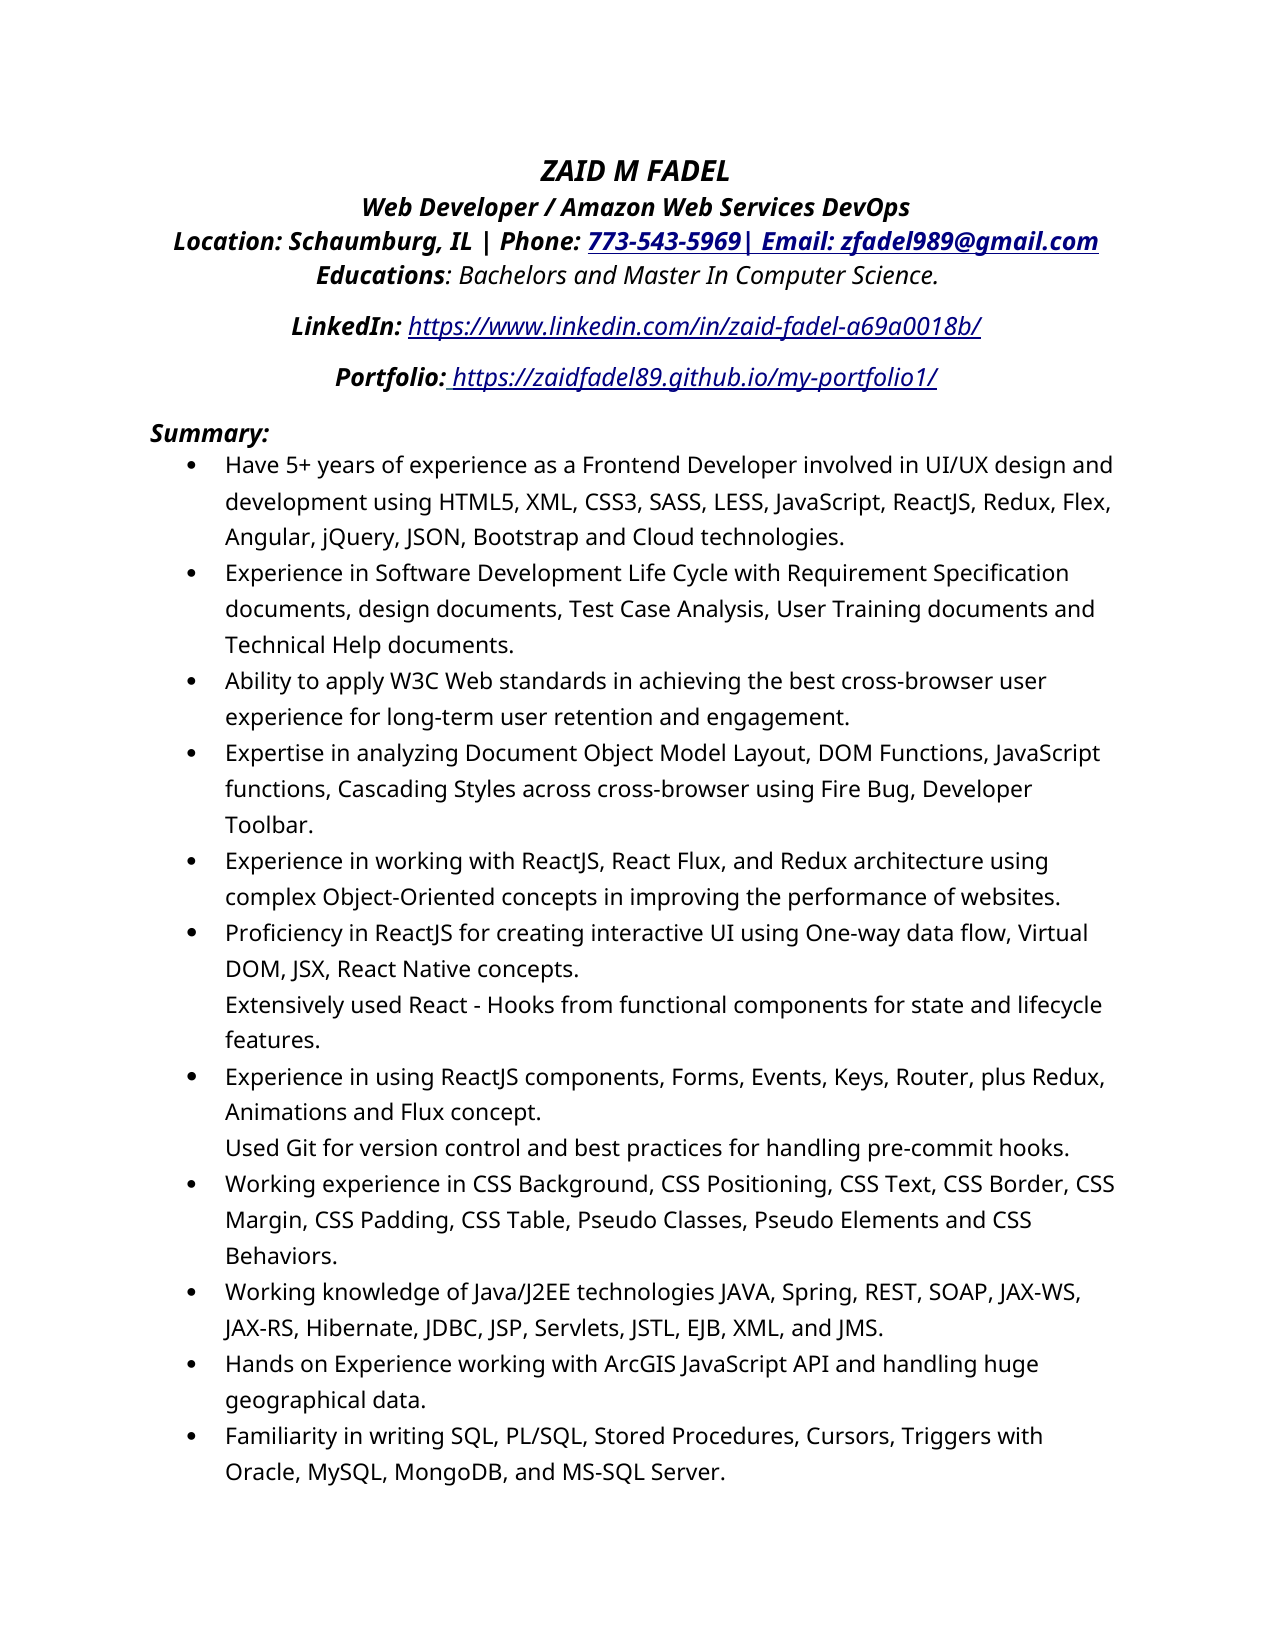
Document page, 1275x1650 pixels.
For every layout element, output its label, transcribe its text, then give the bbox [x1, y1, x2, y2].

list Have 5+ years of experience as a Frontend Developer involved in UI/UX design and development using HTML5, XML, CSS3, SASS, LESS, JavaScript, ReactJS, Redux, Flex, Angular, jQuery, JSON, Bootstrap and Cloud technologies. [187, 449, 1125, 553]
text LinkedIn: https://www.linkedin.com/in/zaid-fadel-a69a0018b/ [150, 308, 1125, 343]
list Familiarity in writing SQL, PL/SQL, Stored Procedures, Cursors, Triggers with Oracle, MySQL, MongoDB, and MS-SQL Server. [187, 1420, 1125, 1487]
list Working knowledge of Java/J2EE technologies JAVA, Spring, REST, SOAP, JAX-WS, JAX-RS, Hibernate, JDBC, JSP, Servlets, JSTL, EJB, XML, and JMS. [187, 1276, 1125, 1343]
list Expertise in analyzing Document Object Model Layout, DOM Functions, JavaScript functions, Cascading Styles across cross-browser using Fire Bug, Developer Toolbar. [187, 737, 1125, 840]
list Ability to apply W3C Web standards in achieving the best cross-browser user experience for long-term user retention and engagement. [187, 665, 1125, 732]
list Hands on Experience working with ArcGIS JavaScript API and handling huge geographical data. [187, 1348, 1125, 1415]
list Proficiency in ReactJS for creating interactive UI using One-way data flow, Virtual DOM, JSX, React Native concepts. Extensively used React - Hooks from functional components for state and lifecycle features. [187, 917, 1125, 1056]
text Educations: Bachelors and Master In Computer Science. [150, 258, 1125, 292]
subtitle Summary: [150, 415, 1125, 449]
subtitle Location: Schaumburg, IL | Phone: 773-543-5969| Email: zfadel989@gmail.com [150, 224, 1125, 258]
text Portfolio: https://zaidfadel89.github.io/my-portfolio1/ [150, 359, 1125, 393]
list Working experience in CSS Background, CSS Positioning, CSS Text, CSS Border, CSS Margin, CSS Padding, CSS Table, Pseudo Classes, Pseudo Elements and CSS Behaviors. [187, 1168, 1125, 1271]
list Experience in working with ReactJS, React Flux, and Redux architecture using complex Object-Oriented concepts in improving the performance of websites. [187, 845, 1125, 912]
subtitle Web Developer / Amazon Web Services DevOps [150, 190, 1125, 224]
list Experience in Software Development Life Cycle with Requirement Specification documents, design documents, Test Case Analysis, User Training documents and Technical Help documents. [187, 557, 1125, 660]
subtitle ZAID M FADEL [150, 150, 1125, 190]
list Experience in using ReactJS components, Forms, Events, Keys, Router, plus Redux, Animations and Flux concept. Used Git for version control and best practices for handling pre-commit hooks. [187, 1060, 1125, 1163]
